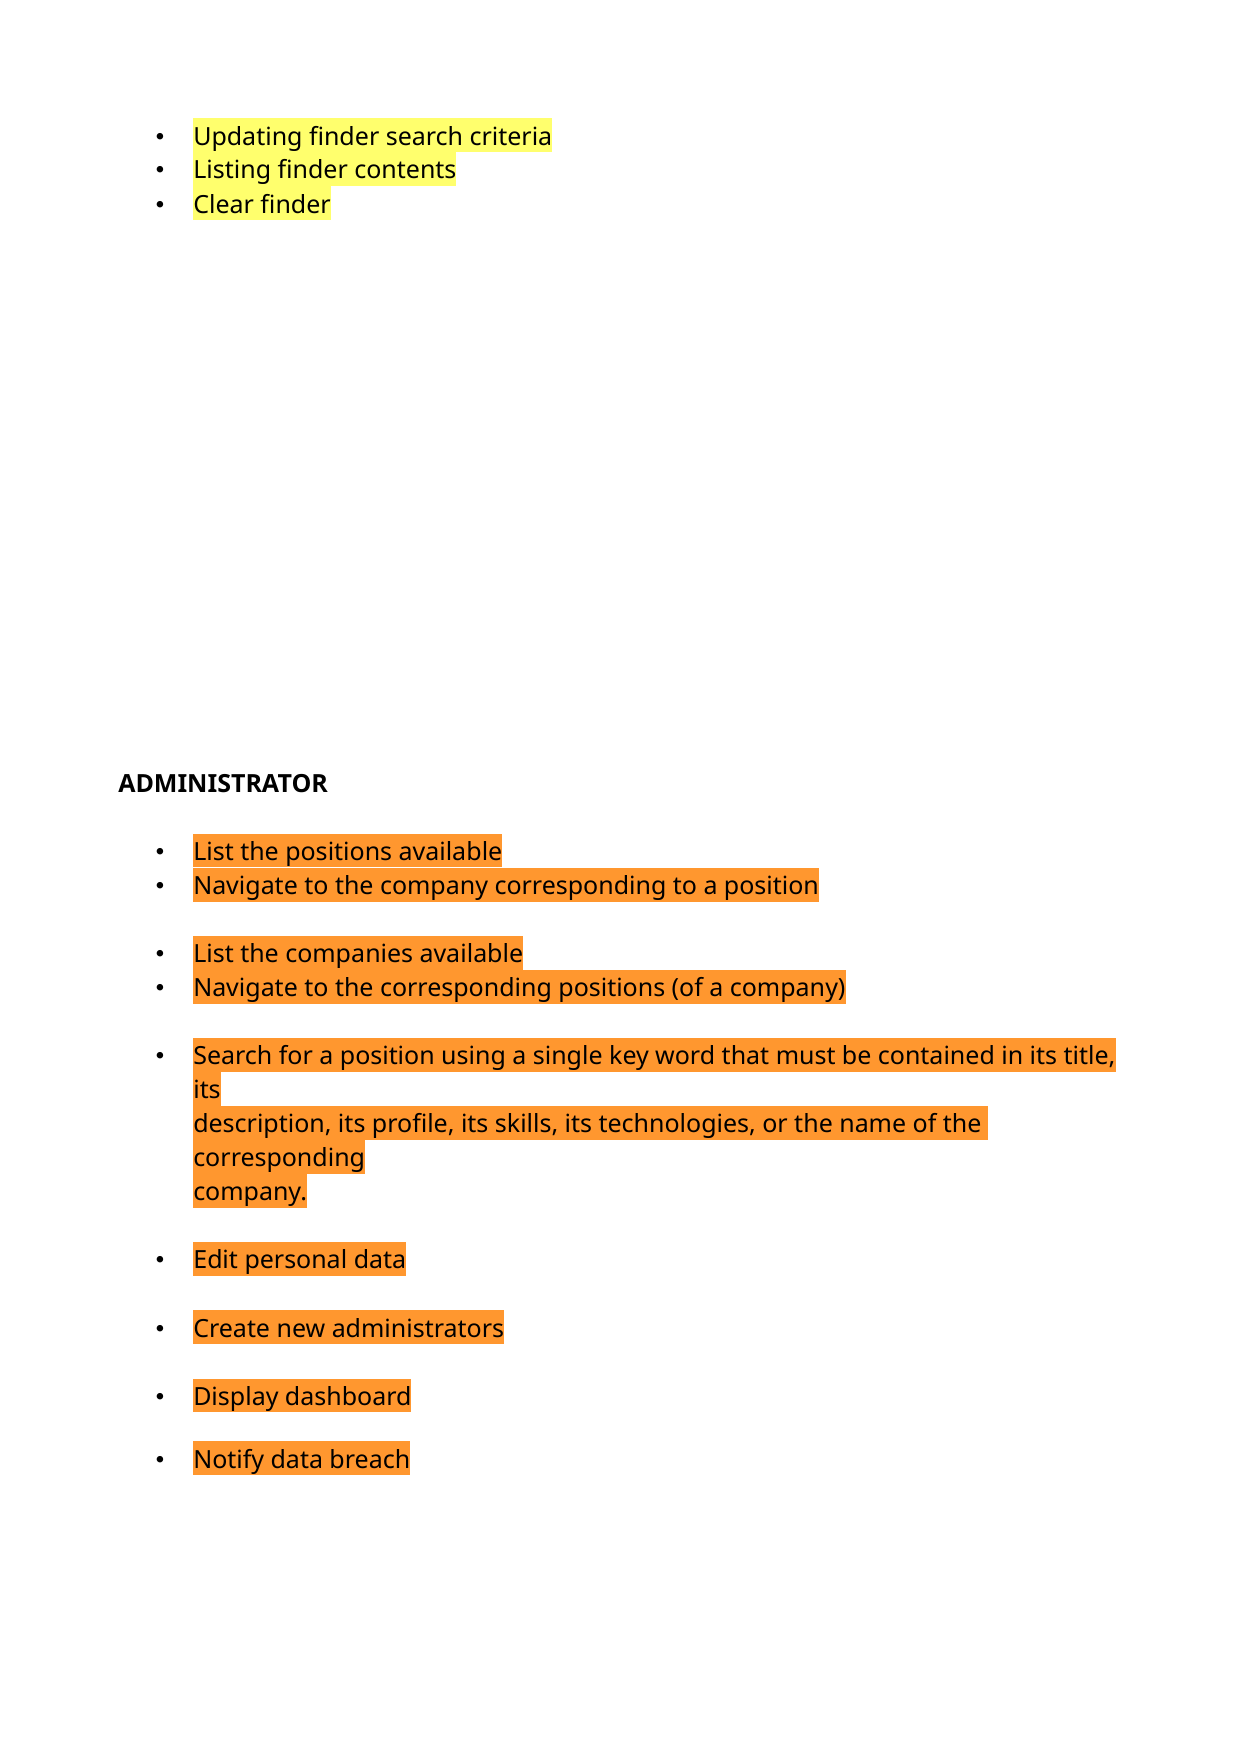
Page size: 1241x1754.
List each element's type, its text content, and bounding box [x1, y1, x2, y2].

text ADMINISTRATOR [118, 765, 1122, 799]
list company. [156, 1174, 1122, 1208]
list Notify data breach [156, 1441, 1122, 1475]
list Clear finder [156, 186, 1122, 220]
list List the positions available [156, 833, 1122, 867]
list description, its profile, its skills, its technologies, or the name of the corresponding [156, 1106, 1122, 1174]
list Navigate to the company corresponding to a position [156, 867, 1122, 902]
list Listing finder contents [156, 152, 1122, 186]
list Updating finder search criteria [156, 118, 1122, 152]
list Navigate to the corresponding positions (of a company) [156, 970, 1122, 1004]
list Search for a position using a single key word that must be contained in its title, its [156, 1038, 1122, 1106]
list List the companies available [156, 936, 1122, 970]
list Display dashboard [156, 1378, 1122, 1412]
list Create new administrators [156, 1310, 1122, 1344]
list Edit personal data [156, 1242, 1122, 1276]
